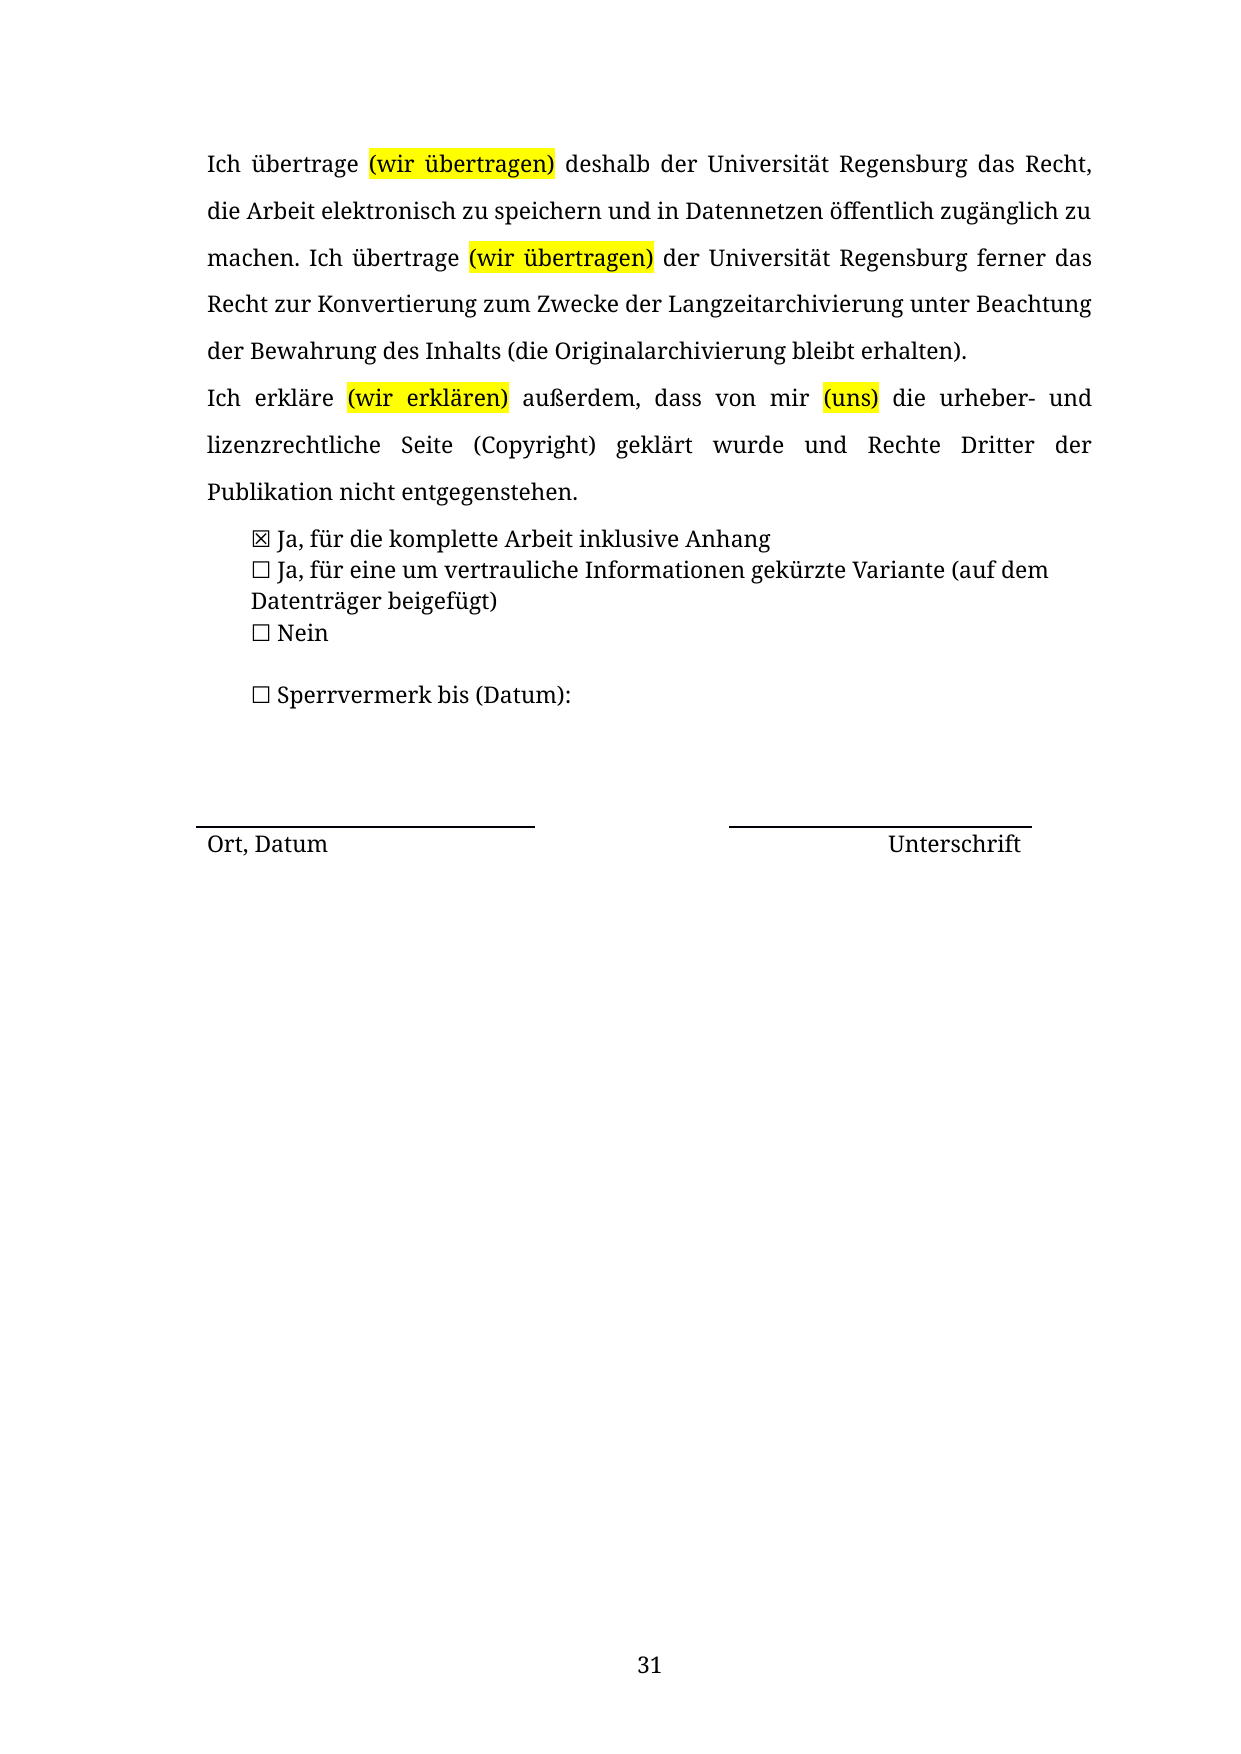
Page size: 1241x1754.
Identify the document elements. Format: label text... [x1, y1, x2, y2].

text ☒ Ja, für die komplette Arbeit inklusive Anhang [251, 523, 1092, 554]
text Ich übertrage (wir übertragen) deshalb der Universität Regensburg das Recht, die Arbeit elektronisch zu speichern und in Datennetzen öffentlich zugänglich zu machen. Ich übertrage (wir übertragen) der Universität Regensburg ferner das Recht zur Konvertierung zum Zwecke der Langzeitarchivierung unter Beachtung der Bewahrung des Inhalts (die Originalarchivierung bleibt erhalten). [207, 148, 1092, 366]
table_header [535, 826, 729, 859]
text Ich erkläre (wir erklären) außerdem, dass von mir (uns) die urheber- und lizenzrechtliche Seite (Copyright) geklärt wurde und Rechte Dritter der Publikation nicht entgegenstehen. [207, 382, 1092, 507]
text ☐ Ja, für eine um vertrauliche Informationen gekürzte Variante (auf dem Datenträger beigefügt) [251, 554, 1092, 616]
table_header Unterschrift [729, 828, 1032, 859]
table_header Ort, Datum [196, 828, 535, 859]
text ☐ Nein [251, 616, 1092, 679]
text ☐ Sperrvermerk bis (Datum): [251, 679, 1092, 710]
